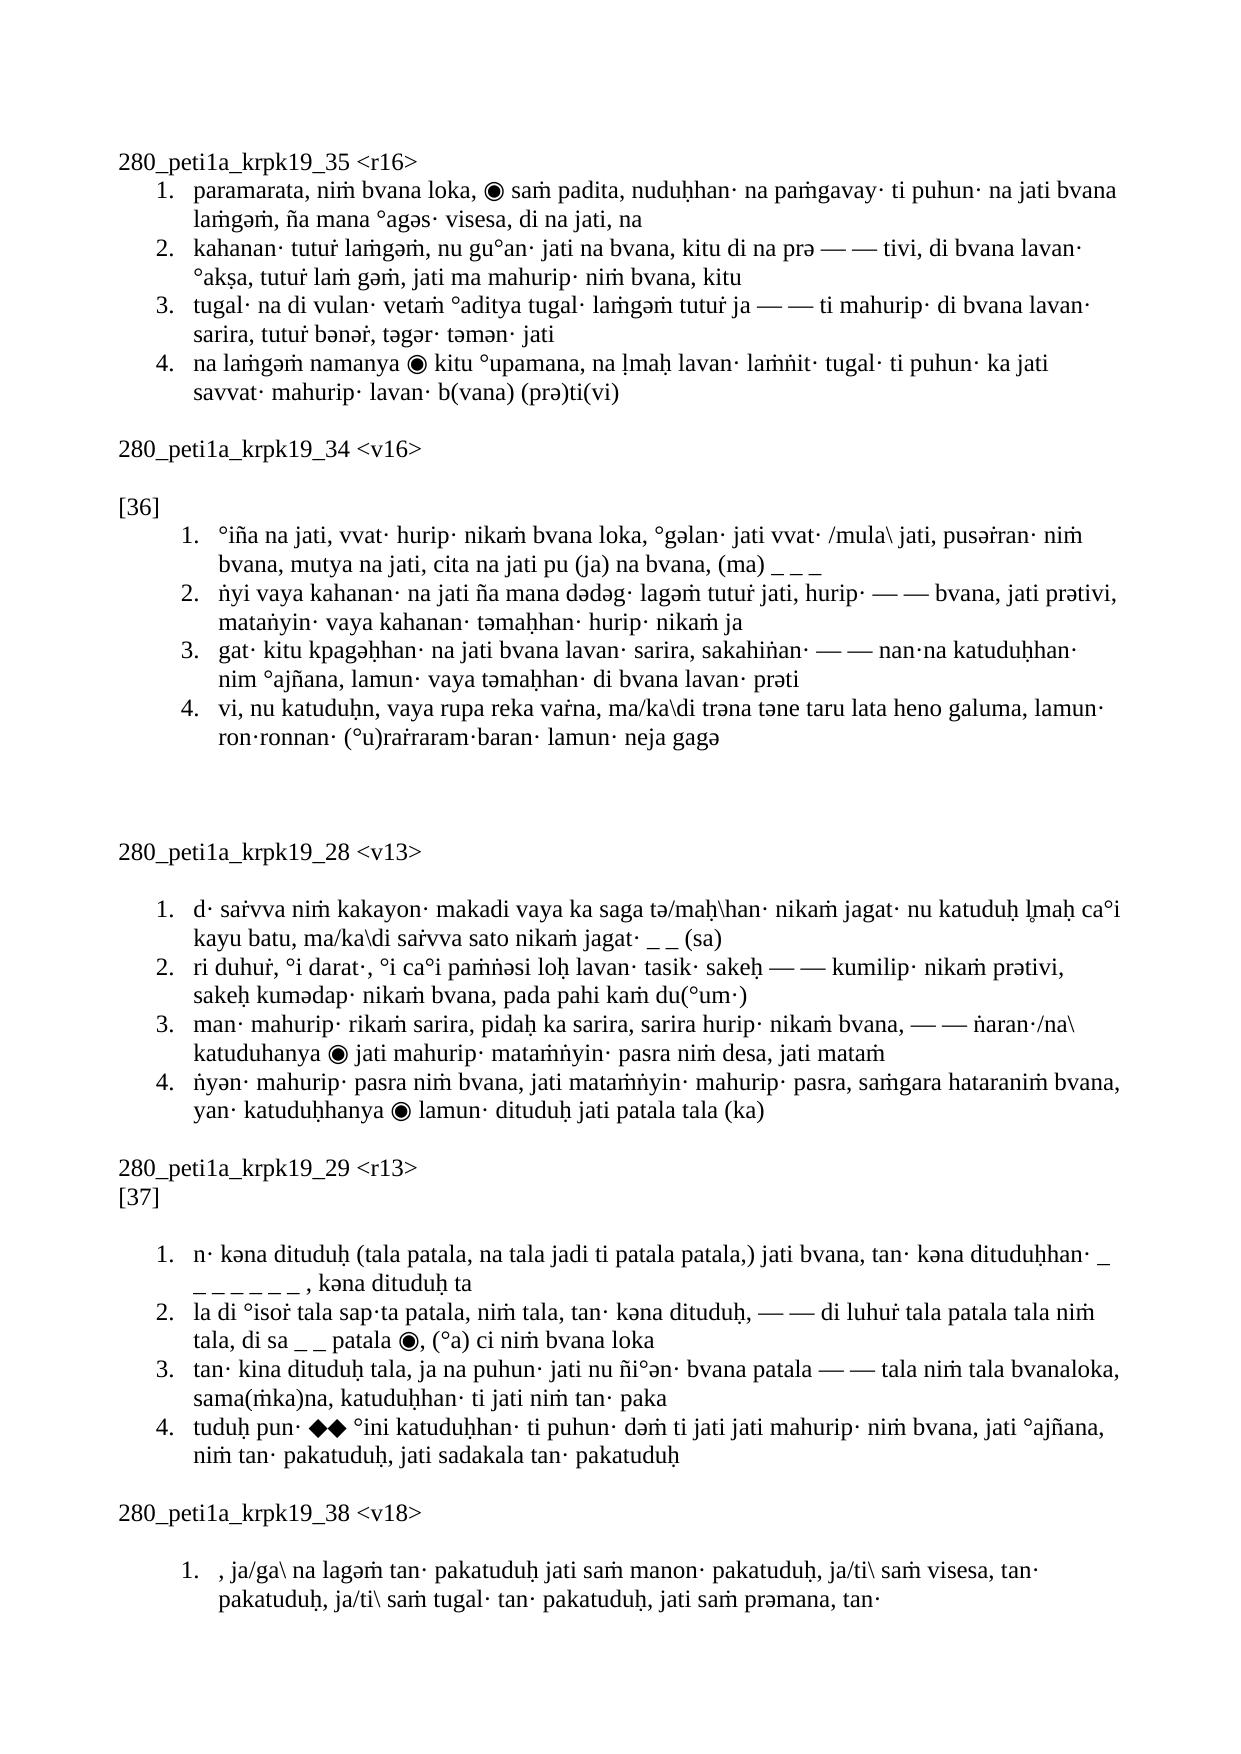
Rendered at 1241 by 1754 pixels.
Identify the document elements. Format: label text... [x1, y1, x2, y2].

text [36] [118, 492, 1122, 521]
text 280_peti1a_krpk19_29 <r13> [118, 1153, 1122, 1182]
list ṅyi vaya kahanan· na jati ña mana dәdәg· lagәṁ tutuṙ jati, hurip· — — bvana, jati prәtivi, mataṅyin· vaya kahanan· tәmaḥhan· hurip· nikaṁ ja [181, 578, 1122, 636]
list tan· kina dituduḥ tala, ja na puhun· jati nu ñi°әn· bvana patala — — tala niṁ tala bvanaloka, sama(ṁka)na, katuduḥhan· ti jati niṁ tan· paka [156, 1354, 1122, 1412]
list d· saṙvva niṁ kakayon· makadi vaya ka saga tә/maḥ\han· nikaṁ jagat· nu katuduḥ l̥maḥ ca°i kayu batu, ma/ka\di saṙvva sato nikaṁ jagat· _ _ (sa) [156, 894, 1122, 952]
text 280_peti1a_krpk19_28 <v13> [118, 837, 1122, 866]
list , ja/ga\ na lagәṁ tan· pakatuduḥ jati saṁ manon· pakatuduḥ, ja/ti\ saṁ visesa, tan· pakatuduḥ, ja/ti\ saṁ tugal· tan· pakatuduḥ, jati saṁ prәmana, tan· [181, 1556, 1122, 1613]
list n· kәna dituduḥ (tala patala, na tala jadi ti patala patala,) jati bvana, tan· kәna dituduḥhan· _ _ _ _ _ _ _ , kәna dituduḥ ta [156, 1239, 1122, 1297]
list tugal· na di vulan· vetaṁ °aditya tugal· laṁgәṁ tutuṙ ja — — ti mahurip· di bvana lavan· sarira, tutuṙ bәnәṙ, tәgәr· tәmәn· jati [156, 291, 1122, 348]
list paramarata, niṁ bvana loka, ◉ saṁ padita, nuduḥhan· na paṁgavay· ti puhun· na jati bvana laṁgәṁ, ña mana °agәs· visesa, di na jati, na [156, 176, 1122, 233]
list tuduḥ pun· ◆◆ °ini katuduḥhan· ti puhun· dәṁ ti jati jati mahurip· niṁ bvana, jati °ajñana, niṁ tan· pakatuduḥ, jati sadakala tan· pakatuduḥ [156, 1412, 1122, 1469]
text [37] [118, 1182, 1122, 1211]
list man· mahurip· rikaṁ sarira, pidaḥ ka sarira, sarira hurip· nikaṁ bvana, — — ṅaran·/na\ katuduhanya ◉ jati mahurip· mataṁṅyin· pasra niṁ desa, jati mataṁ [156, 1009, 1122, 1067]
list gat· kitu kpagәḥhan· na jati bvana lavan· sarira, sakahiṅan· — — nan·na katuduḥhan· nim °ajñana, lamun· vaya tәmaḥhan· di bvana lavan· prәti [181, 636, 1122, 693]
text 280_peti1a_krpk19_34 <v16> [118, 434, 1122, 463]
list na laṁgәṁ namanya ◉ kitu °upamana, na ḷmaḥ lavan· laṁṅit· tugal· ti puhun· ka jati savvat· mahurip· lavan· b(vana) (prә)ti(vi) [156, 348, 1122, 406]
text 280_peti1a_krpk19_38 <v18> [118, 1498, 1122, 1527]
list ri duhuṙ, °i darat·, °i ca°i paṁṅәsi loḥ lavan· tasik· sakeḥ — — kumilip· nikaṁ prәtivi, sakeḥ kumәdap· nikaṁ bvana, pada pahi kaṁ du(°um·) [156, 952, 1122, 1009]
list ṅyәn· mahurip· pasra niṁ bvana, jati mataṁṅyin· mahurip· pasra, saṁgara hataraniṁ bvana, yan· katuduḥhanya ◉ lamun· dituduḥ jati patala tala (ka) [156, 1067, 1122, 1124]
list la di °isoṙ tala sap·ta patala, niṁ tala, tan· kәna dituduḥ, — — di luhuṙ tala patala tala niṁ tala, di sa _ _ patala ◉, (°a) ci niṁ bvana loka [156, 1297, 1122, 1354]
list kahanan· tutuṙ laṁgәṁ, nu gu°an· jati na bvana, kitu di na prә — — tivi, di bvana lavan· °akṣa, tutuṙ laṁ gәṁ, jati ma mahurip· niṁ bvana, kitu [156, 233, 1122, 291]
list °iña na jati, vvat· hurip· nikaṁ bvana loka, °gәlan· jati vvat· /mula\ jati, pusәṙran· niṁ bvana, mutya na jati, cita na jati pu (ja) na bvana, (ma) _ _ _ [181, 521, 1122, 578]
list vi, nu katuduḥn, vaya rupa reka vaṙna, ma/ka\di trәna tәne taru lata heno galuma, lamun· ron·ronnan· (°u)raṙraram·baran· lamun· neja gagә [181, 693, 1122, 751]
text 280_peti1a_krpk19_35 <r16> [118, 147, 1122, 176]
